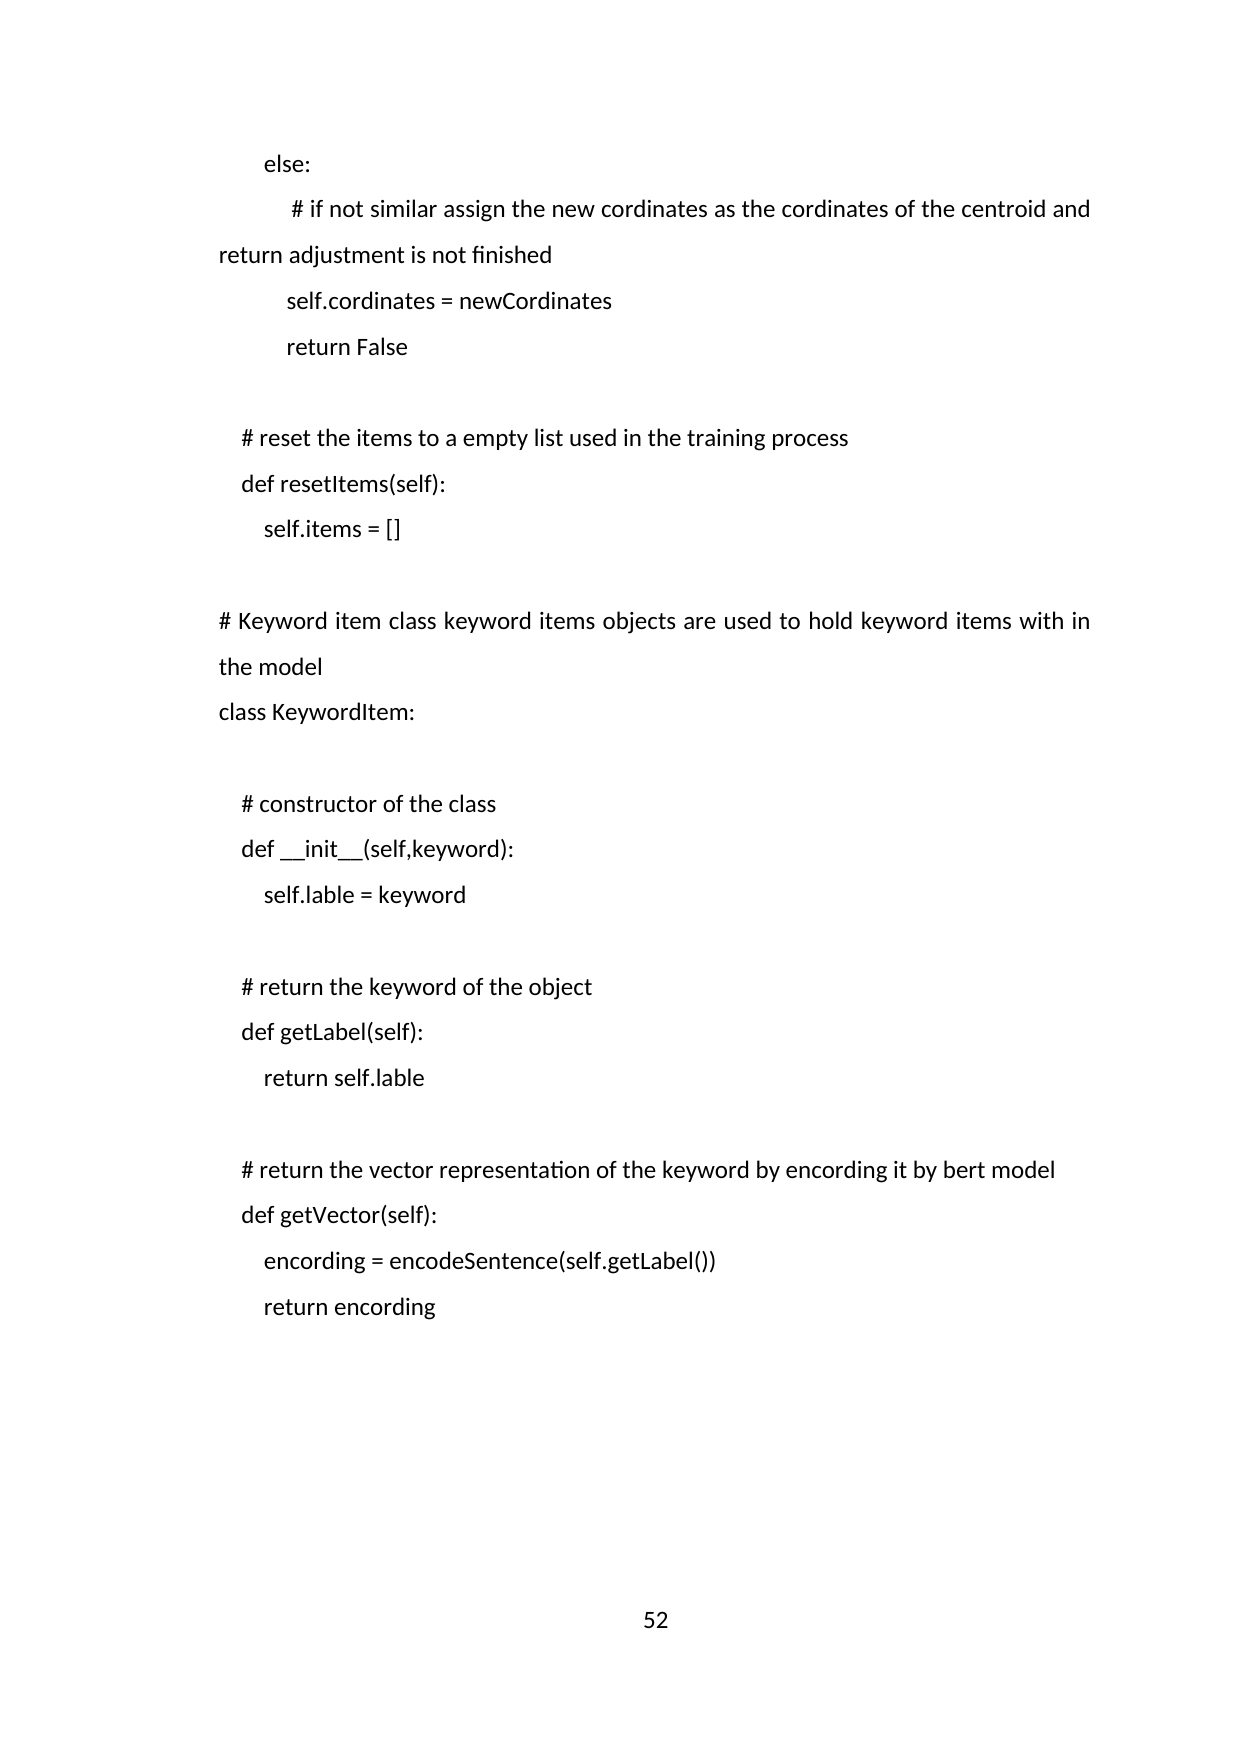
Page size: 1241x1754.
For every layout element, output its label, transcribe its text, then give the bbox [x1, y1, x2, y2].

text self.cordinates = newCordinates [218, 285, 1092, 315]
text def resetItems(self): [218, 468, 1092, 498]
text return False [218, 331, 1092, 361]
text def getVector(self): [218, 1199, 1092, 1230]
text encording = encodeSentence(self.getLabel()) [218, 1245, 1092, 1276]
text # Keyword item class keyword items objects are used to hold keyword items with in the model [218, 605, 1092, 681]
text return self.lable [218, 1062, 1092, 1093]
text else: [218, 148, 1092, 178]
text self.items = [] [218, 513, 1092, 544]
text self.lable = keyword [218, 879, 1092, 910]
text # reset the items to a empty list used in the training process [218, 422, 1092, 453]
text def __init__(self,keyword): [218, 834, 1092, 864]
text # if not similar assign the new cordinates as the cordinates of the centroid and return adjustment is not finished [218, 193, 1092, 270]
text def getLabel(self): [218, 1017, 1092, 1047]
text # return the vector representation of the keyword by encording it by bert model [218, 1154, 1092, 1184]
text # return the keyword of the object [218, 971, 1092, 1001]
text return encording [218, 1291, 1092, 1321]
text class KeywordItem: [218, 696, 1092, 727]
text # constructor of the class [218, 788, 1092, 818]
